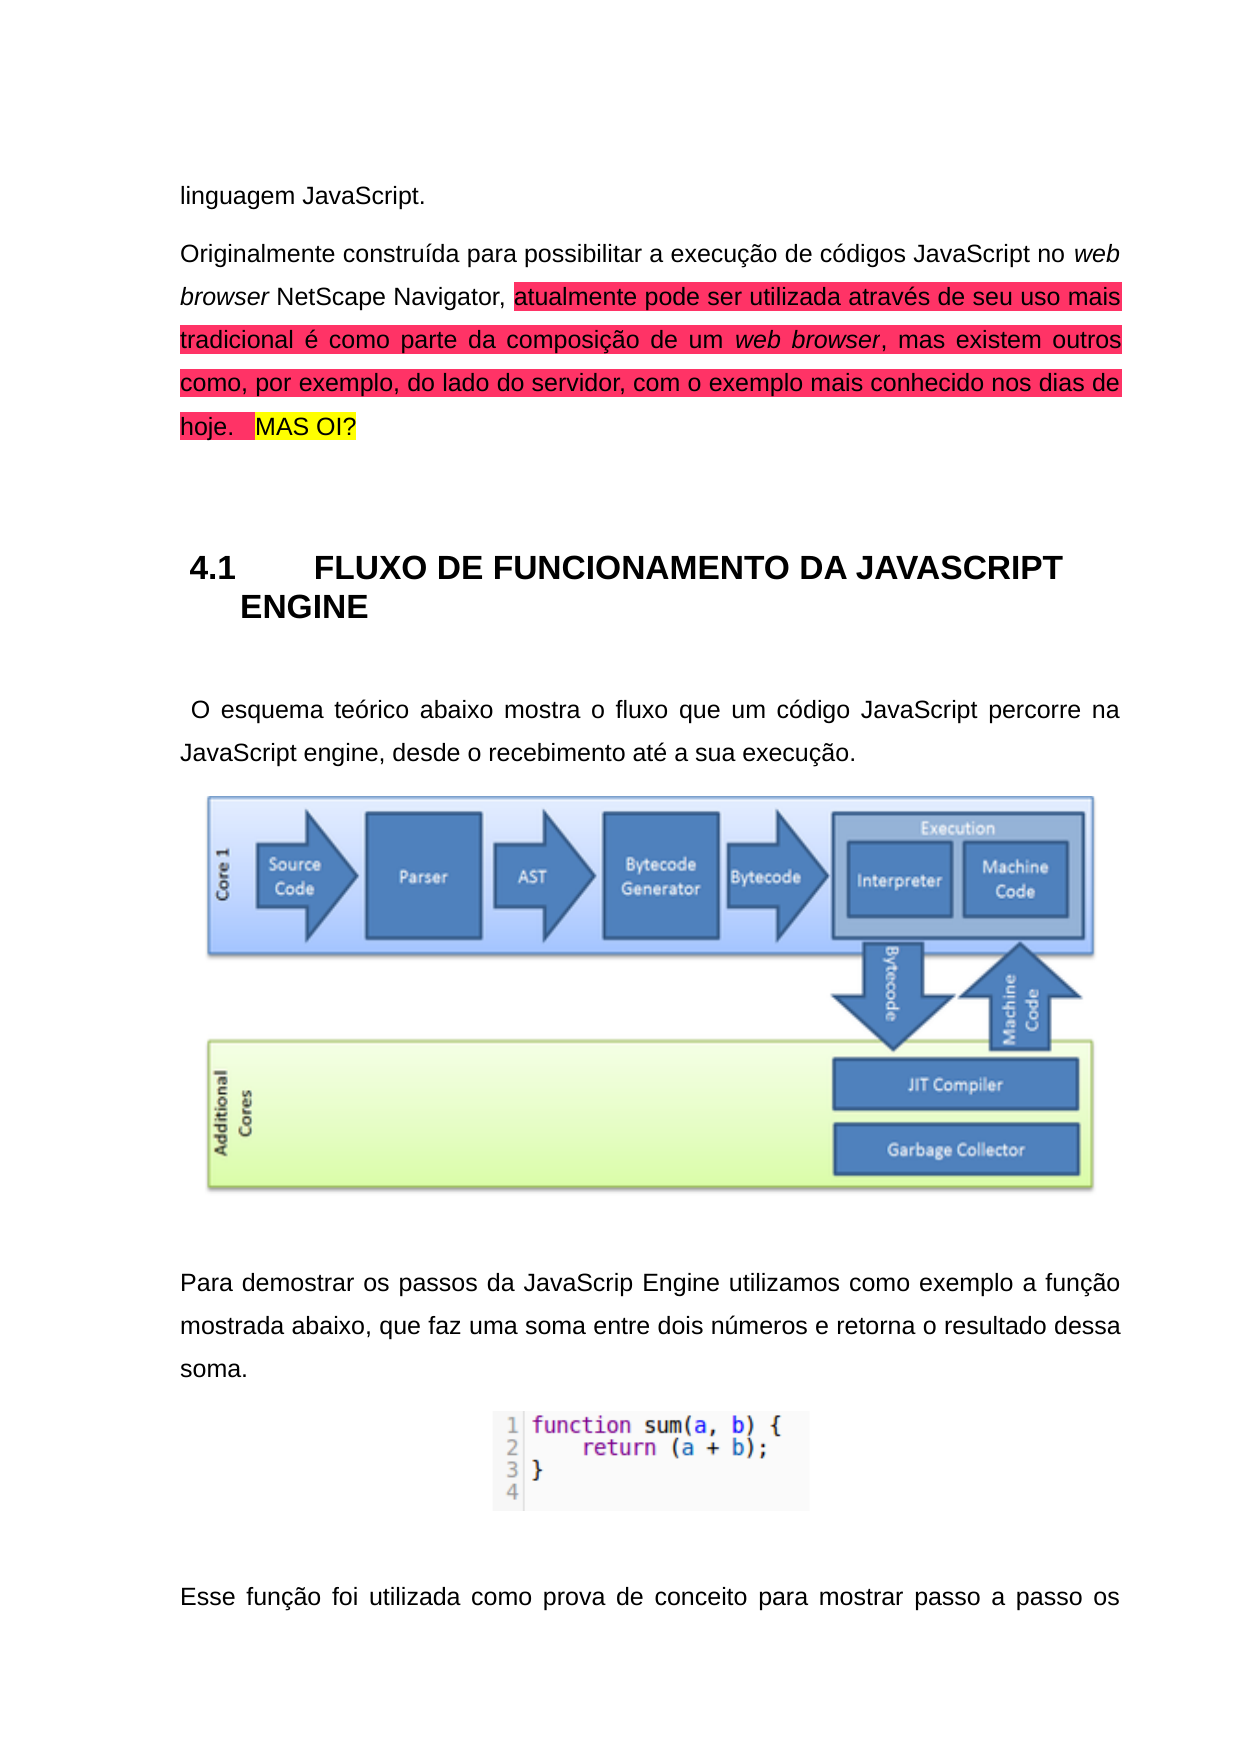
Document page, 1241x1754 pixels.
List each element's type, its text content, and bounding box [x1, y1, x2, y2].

text Esse função foi utilizada como prova de conceito para mostrar passo a passo os [180, 1582, 1122, 1611]
text Originalmente construída para possibilitar a execução de códigos JavaScript no web browser NetScape Navigator, atualmente pode ser utilizada através de seu uso mais tradicional é como parte da composição de um web browser, mas existem outros como, por exemplo, do lado do servidor, com o exemplo mais conhecido nos dias de hoje. MAS OI? [180, 239, 1122, 440]
subtitle FLUXO DE FUNCIONAMENTO DA JAVASCRIPT ENGINE [180, 548, 1122, 625]
picture [492, 1411, 810, 1511]
text Para demostrar os passos da JavaScrip Engine utilizamos como exemplo a função mostrada abaixo, que faz uma soma entre dois números e retorna o resultado dessa soma. [180, 1268, 1122, 1383]
picture [204, 796, 1098, 1196]
text linguagem JavaScript. [180, 181, 1122, 210]
text O esquema teórico abaixo mostra o fluxo que um código JavaScript percorre na JavaScript engine, desde o recebimento até a sua execução. [180, 695, 1122, 767]
